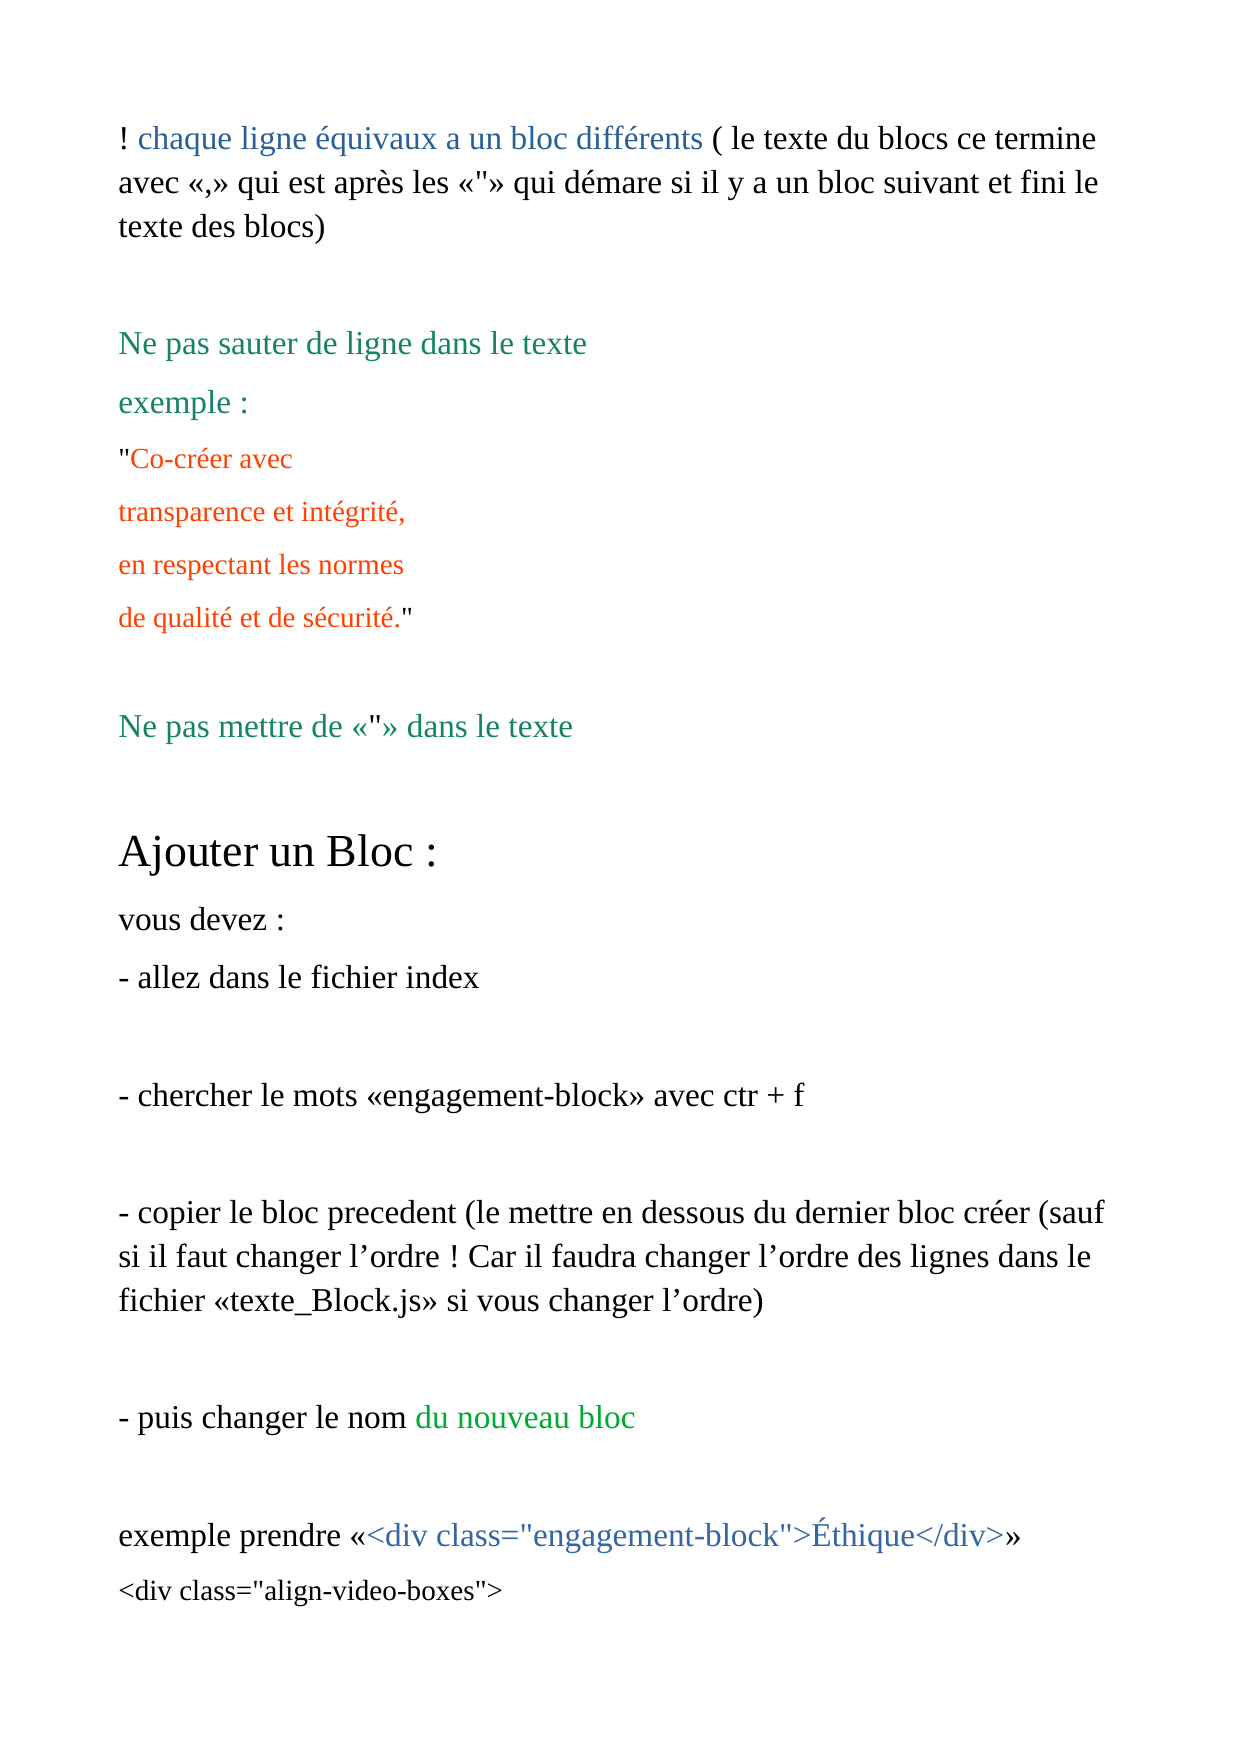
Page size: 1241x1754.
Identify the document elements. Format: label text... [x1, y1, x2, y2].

text - copier le bloc precedent (le mettre en dessous du dernier bloc créer (sauf si il faut changer l’ordre ! Car il faudra changer l’ordre des lignes dans le fichier «texte_Block.js» si vous changer l’ordre) [118, 1192, 1122, 1318]
text - allez dans le fichier index [118, 957, 1122, 996]
text de qualité et de sécurité." [118, 600, 1122, 634]
text - puis changer le nom du nouveau bloc [118, 1397, 1122, 1436]
text <div class="align-video-boxes"> [118, 1573, 1122, 1607]
text Ne pas mettre de «"» dans le texte [118, 706, 1122, 745]
text Ajouter un Bloc : [118, 824, 1122, 876]
text vous devez : [118, 899, 1122, 937]
text - chercher le mots «engagement-block» avec ctr + f [118, 1075, 1122, 1113]
text Ne pas sauter de ligne dans le texte [118, 323, 1122, 362]
text transparence et intégrité, [118, 494, 1122, 527]
text exemple : [118, 382, 1122, 421]
text "Co-créer avec [118, 441, 1122, 474]
text en respectant les normes [118, 547, 1122, 581]
text exemple prendre «<div class="engagement-block">Éthique</div>» [118, 1515, 1122, 1553]
text ! chaque ligne équivaux a un bloc différents ( le texte du blocs ce termine avec «,» qui est après les «"» qui démare si il y a un bloc suivant et fini le texte des blocs) [118, 118, 1122, 244]
